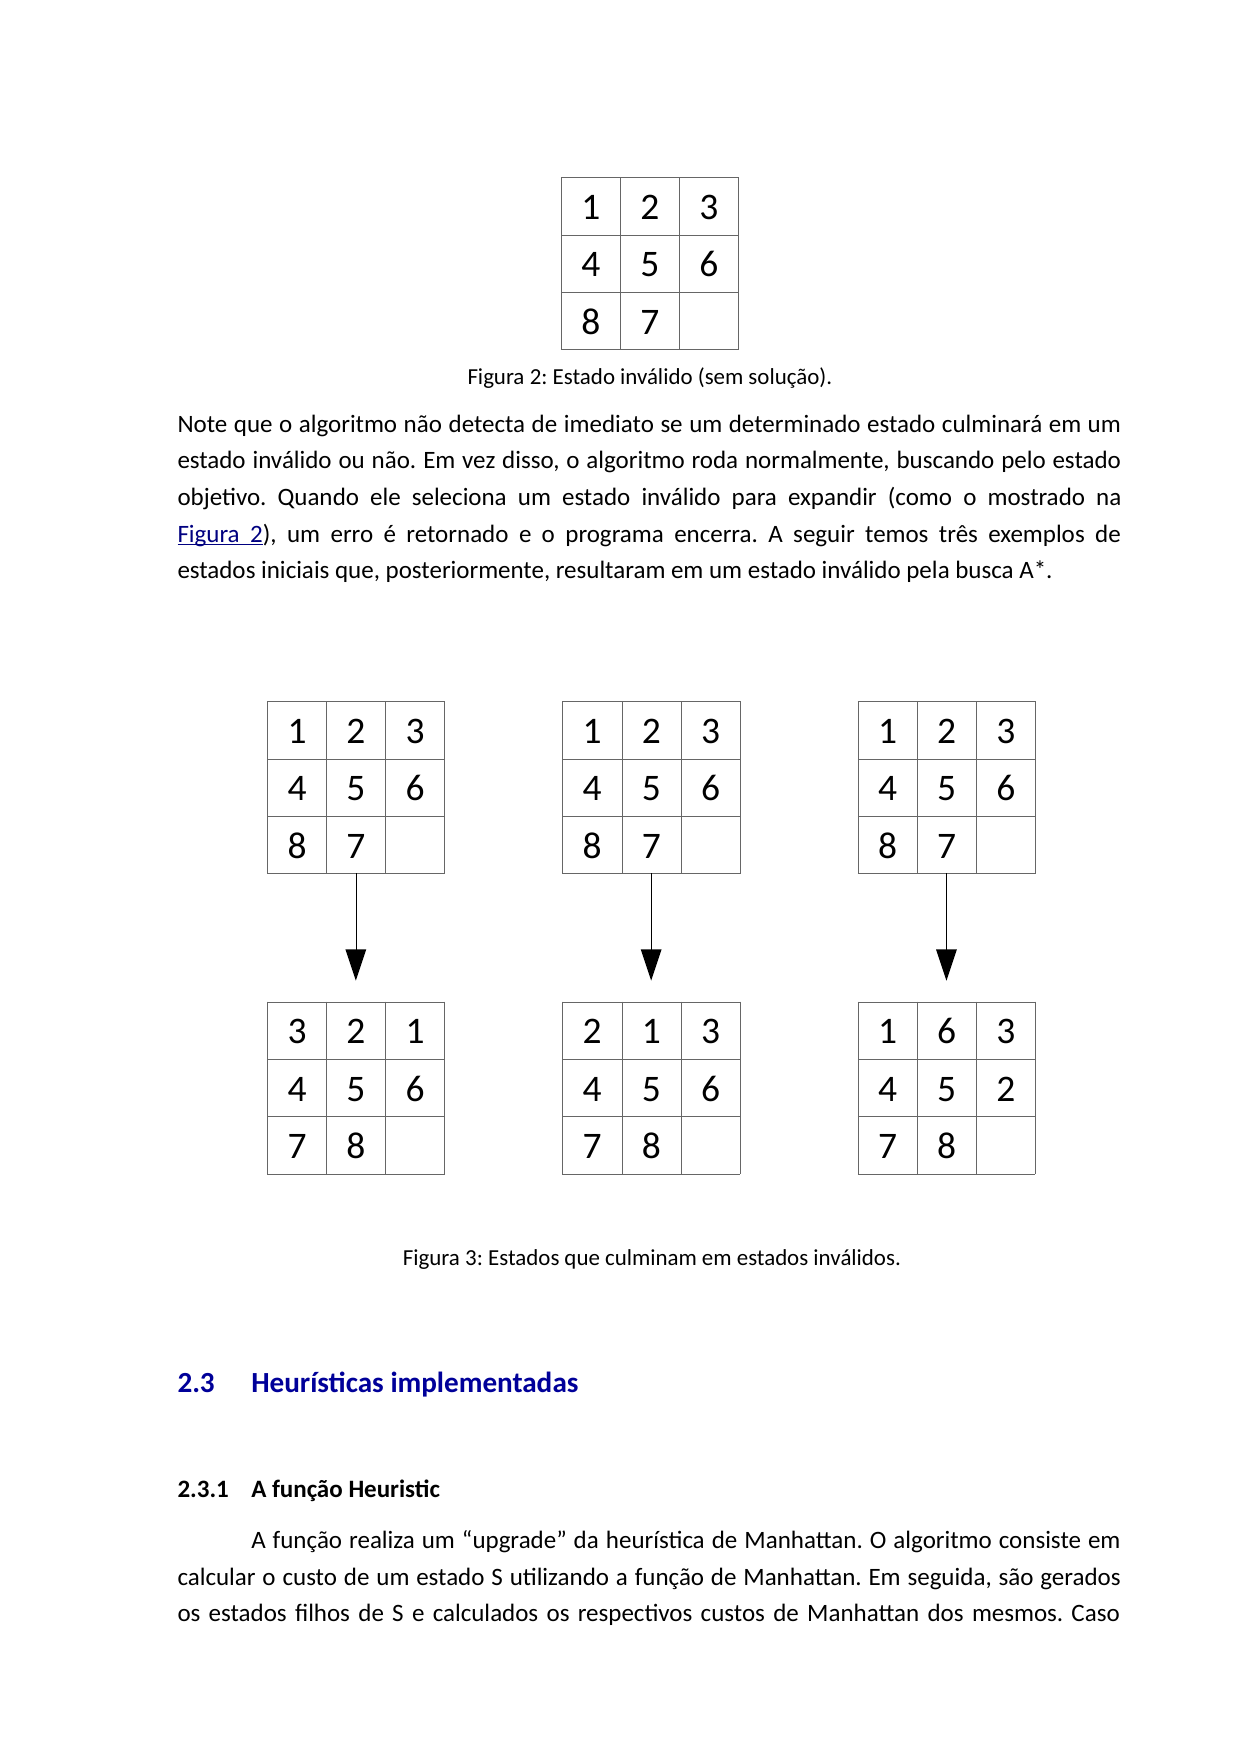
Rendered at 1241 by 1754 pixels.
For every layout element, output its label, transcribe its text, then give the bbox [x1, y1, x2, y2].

table_cell [977, 817, 1035, 873]
table_cell 8 [562, 293, 620, 349]
table_cell 6 [680, 236, 738, 292]
table_header 1 [386, 1003, 444, 1059]
table_header 1 [859, 702, 917, 758]
table_cell 5 [623, 1060, 681, 1116]
text Figura 2: Estado inválido (sem solução). [177, 362, 1122, 390]
table_header 3 [977, 702, 1035, 758]
table_cell 5 [623, 760, 681, 816]
table_cell 4 [563, 760, 622, 816]
table_header 1 [859, 1003, 917, 1059]
table_header 3 [682, 1003, 740, 1059]
table_cell 4 [859, 760, 917, 816]
table_cell 5 [918, 1060, 976, 1116]
subtitle A função Heuristic [177, 1473, 1122, 1503]
table_cell 6 [386, 1060, 444, 1116]
text Note que o algoritmo não detecta de imediato se um determinado estado culminará em um estado inválido ou não. Em vez disso, o algoritmo roda normalmente, buscando pelo estado objetivo. Quando ele seleciona um estado inválido para expandir (como o mostrado na Figura 2), um erro é retornado e o programa encerra. A seguir temos três exemplos de estados iniciais que, posteriormente, resultaram em um estado inválido pela busca A*. [177, 408, 1122, 585]
table_cell 6 [977, 760, 1035, 816]
table_header 3 [268, 1003, 326, 1059]
table_cell 4 [562, 236, 620, 292]
table_header 6 [918, 1003, 976, 1059]
text A função realiza um “upgrade” da heurística de Manhattan. O algoritmo consiste em calcular o custo de um estado S utilizando a função de Manhattan. Em seguida, são gerados os estados filhos de S e calculados os respectivos custos de Manhattan dos mesmos. Caso [177, 1524, 1122, 1628]
text Figura 3: Estados que culminam em estados inválidos. [198, 677, 1106, 1271]
table_cell 5 [918, 760, 976, 816]
table_header 1 [562, 178, 620, 234]
table_header 1 [563, 702, 622, 758]
subtitle Heurísticas implementadas [177, 1364, 1122, 1399]
table_cell 5 [327, 1060, 385, 1116]
table_header 3 [977, 1003, 1035, 1059]
table_header 3 [680, 178, 738, 234]
table_cell [682, 817, 740, 873]
table_cell 7 [327, 817, 385, 873]
table_header 2 [918, 702, 976, 758]
table_cell 8 [623, 1117, 681, 1174]
table_cell 5 [621, 236, 679, 292]
table_header 1 [623, 1003, 681, 1059]
table_cell 4 [563, 1060, 622, 1116]
table_cell 8 [918, 1117, 976, 1174]
table_cell 7 [918, 817, 976, 873]
table_header 3 [386, 702, 444, 758]
table_cell [386, 1117, 444, 1174]
table_cell 4 [859, 1060, 917, 1116]
table_cell 6 [682, 760, 740, 816]
table_cell [680, 293, 738, 349]
table_cell 8 [859, 817, 917, 873]
table_cell 8 [563, 817, 622, 873]
table_cell [977, 1117, 1035, 1174]
table_cell 7 [623, 817, 681, 873]
table_cell 7 [859, 1117, 917, 1174]
table_cell [386, 817, 444, 873]
table_header 2 [621, 178, 679, 234]
table_cell 8 [268, 817, 326, 873]
table_cell 5 [327, 760, 385, 816]
table_cell 7 [563, 1117, 622, 1174]
table_header 2 [623, 702, 681, 758]
table_cell 8 [327, 1117, 385, 1174]
table_cell 6 [682, 1060, 740, 1116]
table_cell 7 [268, 1117, 326, 1174]
table_header 2 [327, 702, 385, 758]
table_header 2 [327, 1003, 385, 1059]
table_cell 6 [386, 760, 444, 816]
table_header 2 [563, 1003, 622, 1059]
table_header 3 [682, 702, 740, 758]
table_header 1 [268, 702, 326, 758]
table_cell 7 [621, 293, 679, 349]
table_cell 2 [977, 1060, 1035, 1116]
table_cell 4 [268, 760, 326, 816]
table_cell [682, 1117, 740, 1174]
table_cell 4 [268, 1060, 326, 1116]
